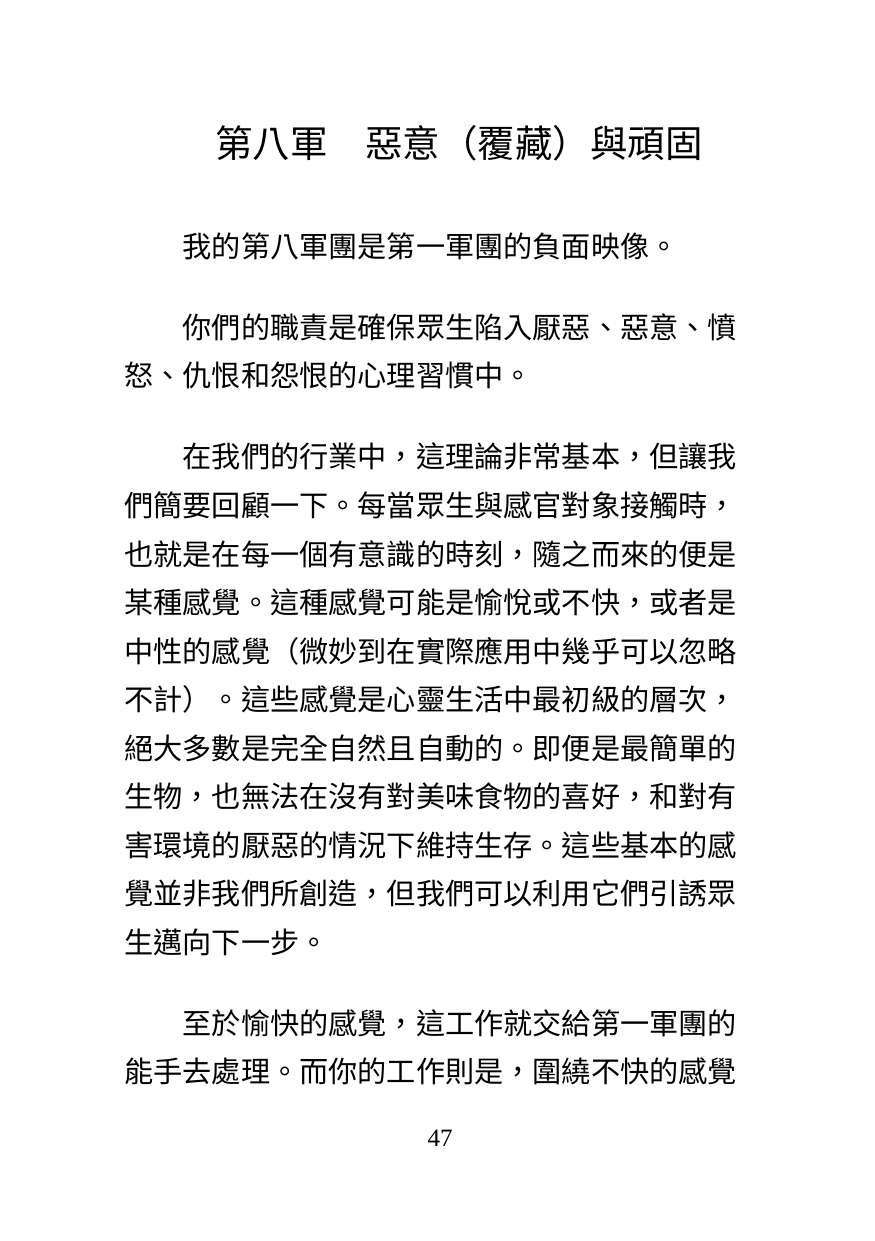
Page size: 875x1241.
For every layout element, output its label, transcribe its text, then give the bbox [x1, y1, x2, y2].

text 我的第八軍團是第一軍團的負面映像。 [124, 223, 756, 266]
text 你們的職責是確保眾生陷入厭惡、惡意、憤怒、仇恨和怨恨的心理習慣中。 [124, 304, 756, 395]
text 至於愉快的感覺，這工作就交給第一軍團的能手去處理。而你的工作則是，圍繞不快的感覺 [124, 1001, 756, 1091]
text 在我們的行業中，這理論非常基本，但讓我們簡要回顧一下。每當眾生與感官對象接觸時，也就是在每一個有意識的時刻，隨之而來的便是某種感覺。這種感覺可能是愉悅或不快，或者是中性的感覺（微妙到在實際應用中幾乎可以忽略不計）。這些感覺是心靈生活中最初級的層次，絕大多數是完全自然且自動的。即便是最簡單的生物，也無法在沒有對美味食物的喜好，和對有害環境的厭惡的情況下維持生存。這些基本的感覺並非我們所創造，但我們可以利用它們引誘眾生邁向下一步。 [124, 434, 756, 962]
subtitle 第八軍 惡意（覆藏）與頑固 [162, 113, 756, 168]
